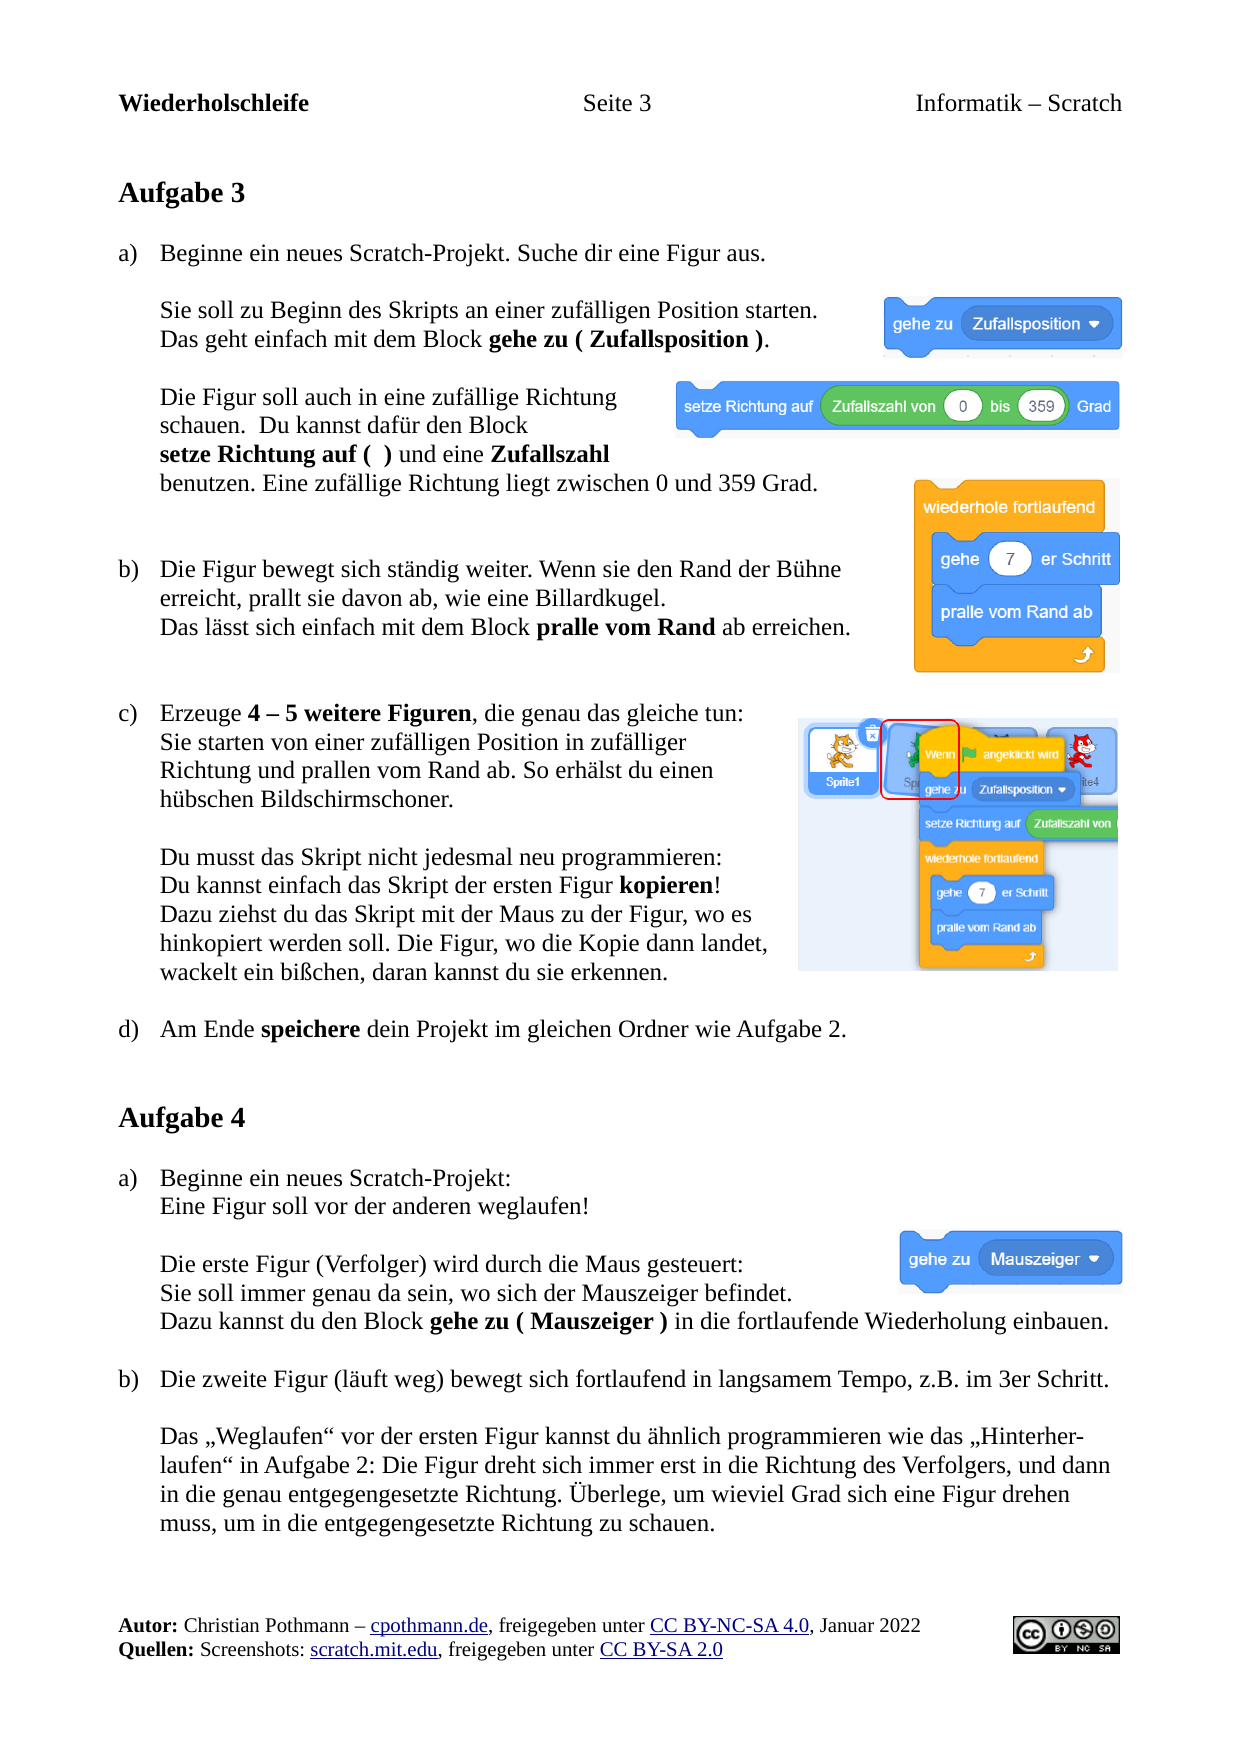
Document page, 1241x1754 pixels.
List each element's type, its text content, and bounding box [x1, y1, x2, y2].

picture [898, 1229, 1123, 1294]
picture [883, 296, 1123, 359]
picture [1013, 1616, 1120, 1654]
text Aufgabe 4 [118, 1100, 1122, 1134]
text Aufgabe 3 [118, 176, 1122, 209]
list Beginne ein neues Scratch-Projekt: Eine Figur soll vor der anderen weglaufen! Die erste Figur (Verfolger) wird durch die Maus gesteuert: Sie soll immer genau da sein, wo sich der Mauszeiger befindet. Dazu kannst du den Block gehe zu ( Mauszeiger ) in die fortlaufende Wiederholung einbauen. [118, 1163, 1122, 1335]
picture [798, 718, 1118, 971]
list Die zweite Figur (läuft weg) bewegt sich fortlaufend in langsamem Tempo, z.B. im 3er Schritt. Das „Weglaufen“ vor der ersten Figur kannst du ähnlich programmieren wie das „Hinterher-laufen“ in Aufgabe 2: Die Figur dreht sich immer erst in die Richtung des Verfolgers, und dann in die genau entgegengesetzte Richtung. Überlege, um wieviel Grad sich eine Figur drehen muss, um in die entgegengesetzte Richtung zu schauen. [118, 1364, 1122, 1536]
list Erzeuge 4 – 5 weitere Figuren, die genau das gleiche tun: Sie starten von einer zufälligen Position in zufälliger Richtung und prallen vom Rand ab. So erhälst du einen hübschen Bildschirmschoner. Du musst das Skript nicht jedesmal neu programmieren: Du kannst einfach das Skript der ersten Figur kopieren! Dazu ziehst du das Skript mit der Maus zu der Figur, wo es hinkopiert werden soll. Die Figur, wo die Kopie dann landet, wackelt ein bißchen, daran kannst du sie erkennen. [118, 698, 1122, 985]
picture [675, 380, 1120, 439]
list Beginne ein neues Scratch-Projekt. Suche dir eine Figur aus. Sie soll zu Beginn des Skripts an einer zufälligen Position starten. Das geht einfach mit dem Block gehe zu ( Zufallsposition ). Die Figur soll auch in eine zufällige Richtung schauen. Du kannst dafür den Block setze Richtung auf ( ) und eine Zufallszahl benutzen. Eine zufällige Richtung liegt zwischen 0 und 359 Grad. [118, 238, 1122, 497]
list Am Ende speichere dein Projekt im gleichen Ordner wie Aufgabe 2. [118, 1014, 1122, 1043]
text Quellen: Screenshots: scratch.mit.edu, freigegeben unter CC BY-SA 2.0 [118, 1637, 1122, 1661]
picture [913, 478, 1120, 673]
list Die Figur bewegt sich ständig weiter. Wenn sie den Rand der Bühne erreicht, prallt sie davon ab, wie eine Billardkugel. Das lässt sich einfach mit dem Block pralle vom Rand ab erreichen. [118, 554, 913, 640]
text Autor: Christian Pothmann – cpothmann.de, freigegeben unter CC BY-NC-SA 4.0, Januar 2022 [118, 1613, 1122, 1637]
